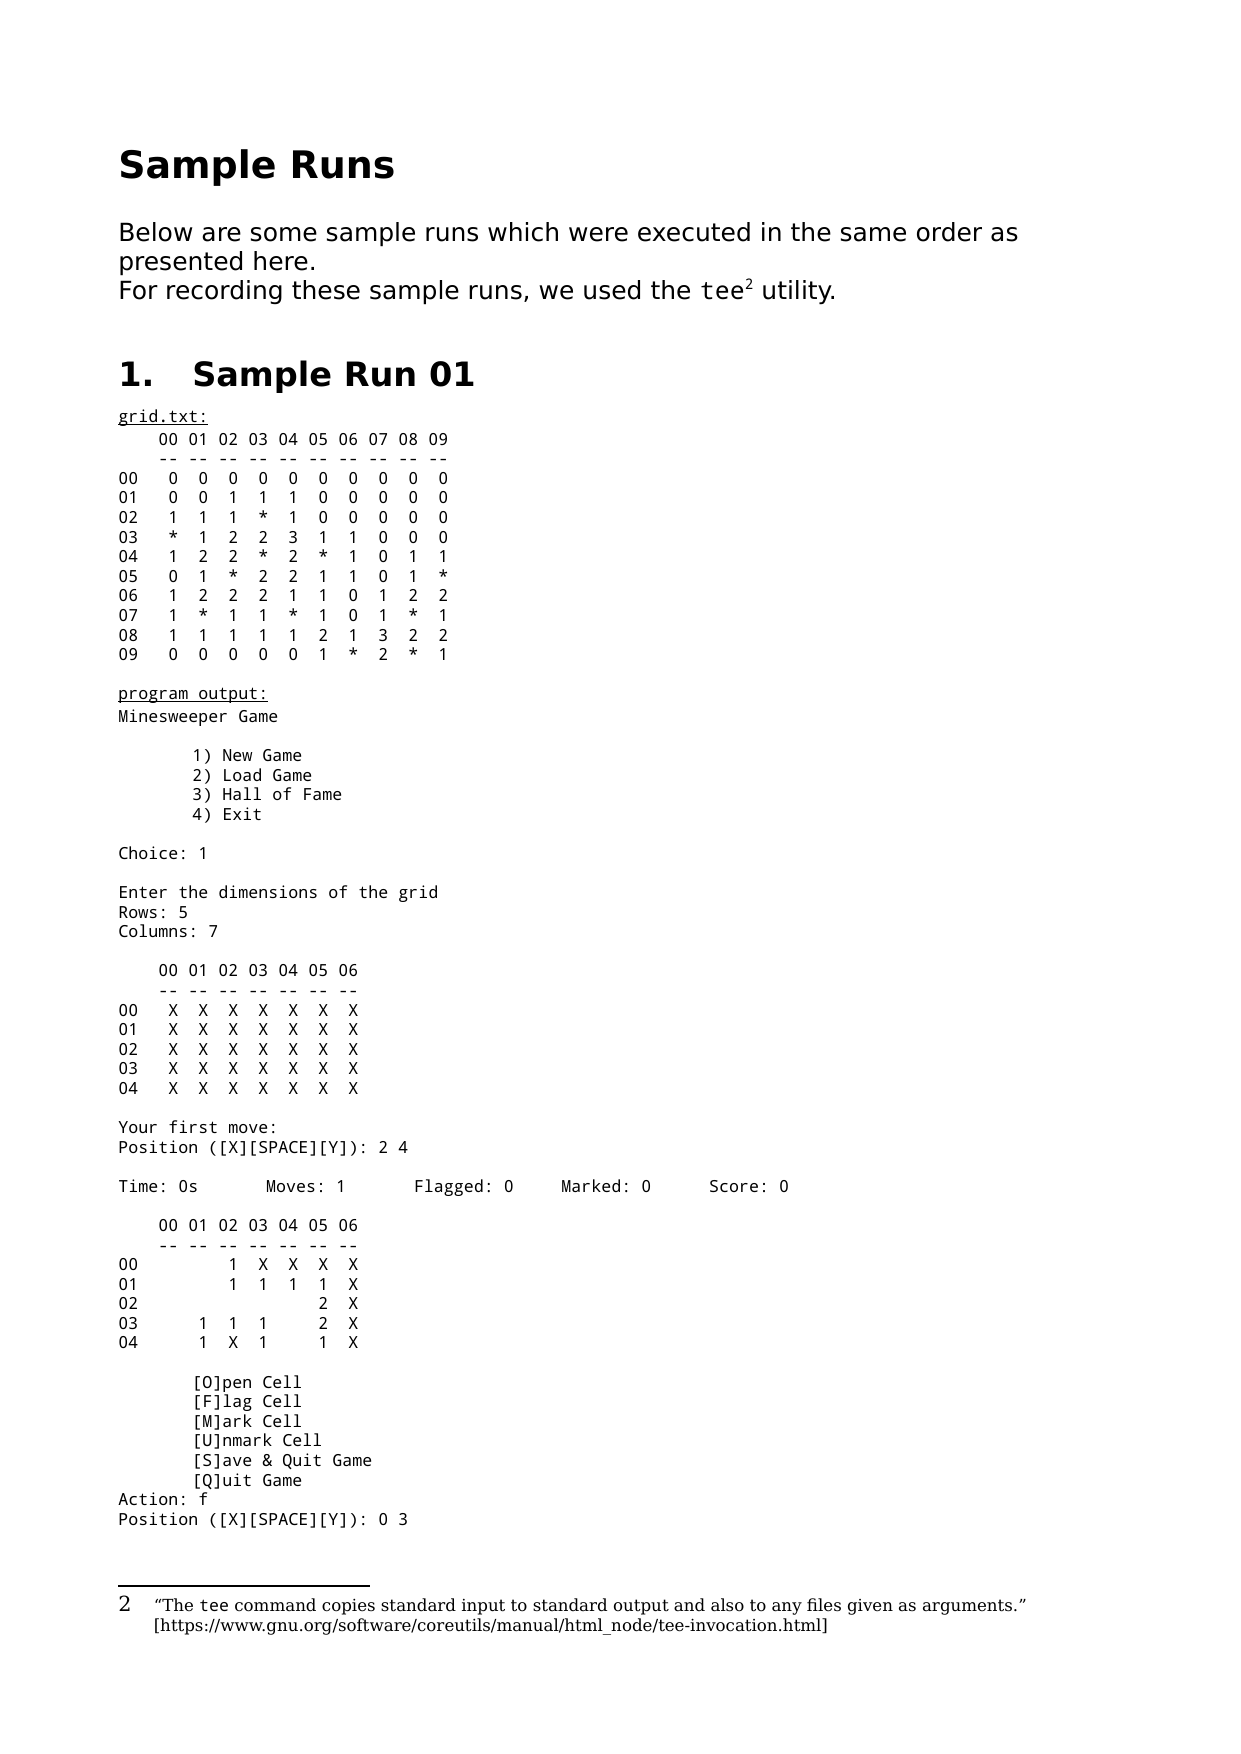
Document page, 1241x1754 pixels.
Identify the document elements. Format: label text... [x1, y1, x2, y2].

text 06 1 2 2 2 1 1 0 1 2 2 [118, 586, 1122, 606]
text 04 1 X 1 1 X [118, 1333, 1122, 1353]
text 07 1 * 1 1 * 1 0 1 * 1 [118, 606, 1122, 625]
text 02 2 X [118, 1294, 1122, 1314]
text 3) Hall of Fame [118, 785, 1122, 805]
text grid.txt: [118, 407, 1122, 427]
text [O]pen Cell [118, 1373, 1122, 1392]
text [S]ave & Quit Game [118, 1451, 1122, 1471]
text Your first move: [118, 1118, 1122, 1138]
text Position ([X][SPACE][Y]): 2 4 [118, 1138, 1122, 1157]
text [U]nmark Cell [118, 1431, 1122, 1451]
subtitle Sample Run 01 [118, 355, 1122, 394]
text 2) Load Game [118, 766, 1122, 785]
text 00 1 X X X X [118, 1255, 1122, 1275]
text Action: f [118, 1490, 1122, 1510]
text 01 X X X X X X X [118, 1020, 1122, 1040]
text 02 X X X X X X X [118, 1040, 1122, 1059]
text [Q]uit Game [118, 1471, 1122, 1490]
text 4) Exit [118, 805, 1122, 824]
text -- -- -- -- -- -- -- [118, 981, 1122, 1001]
text Minesweeper Game [118, 707, 1122, 726]
text 03 1 1 1 2 X [118, 1314, 1122, 1333]
text Below are some sample runs which were executed in the same order as presented here. For recording these sample runs, we used the tee utility. [118, 218, 1122, 305]
text -- -- -- -- -- -- -- -- -- -- [118, 449, 1122, 469]
subtitle Sample Runs [118, 144, 1122, 188]
text 05 0 1 * 2 2 1 1 0 1 * [118, 567, 1122, 586]
text 04 1 2 2 * 2 * 1 0 1 1 [118, 547, 1122, 567]
text -- -- -- -- -- -- -- [118, 1236, 1122, 1255]
text 00 01 02 03 04 05 06 [118, 1216, 1122, 1236]
text Choice: 1 [118, 844, 1122, 863]
text 02 1 1 1 * 1 0 0 0 0 0 [118, 508, 1122, 527]
text [M]ark Cell [118, 1412, 1122, 1431]
text 03 X X X X X X X [118, 1059, 1122, 1079]
text 09 0 0 0 0 0 1 * 2 * 1 [118, 645, 1122, 664]
text 00 01 02 03 04 05 06 07 08 09 [118, 429, 1122, 449]
text program output: [118, 684, 1122, 704]
text 01 0 0 1 1 1 0 0 0 0 0 [118, 488, 1122, 508]
text Position ([X][SPACE][Y]): 0 3 [118, 1510, 1122, 1529]
text 08 1 1 1 1 1 2 1 3 2 2 [118, 625, 1122, 645]
text 00 01 02 03 04 05 06 [118, 961, 1122, 981]
text 04 X X X X X X X [118, 1079, 1122, 1098]
text 03 * 1 2 2 3 1 1 0 0 0 [118, 527, 1122, 547]
text 00 X X X X X X X [118, 1001, 1122, 1020]
text Enter the dimensions of the grid [118, 883, 1122, 903]
text Columns: 7 [118, 922, 1122, 942]
text [F]lag Cell [118, 1392, 1122, 1412]
text 00 0 0 0 0 0 0 0 0 0 0 [118, 469, 1122, 488]
text Time: 0s Moves: 1 Flagged: 0 Marked: 0 Score: 0 [118, 1177, 1122, 1196]
text 01 1 1 1 1 X [118, 1275, 1122, 1294]
text “The tee command copies standard input to standard output and also to any files given as arguments.” [https://www.gnu.org/software/coreutils/manual/html_node/tee-invocation.html] [118, 1592, 1122, 1635]
text Rows: 5 [118, 903, 1122, 922]
text 1) New Game [118, 746, 1122, 766]
